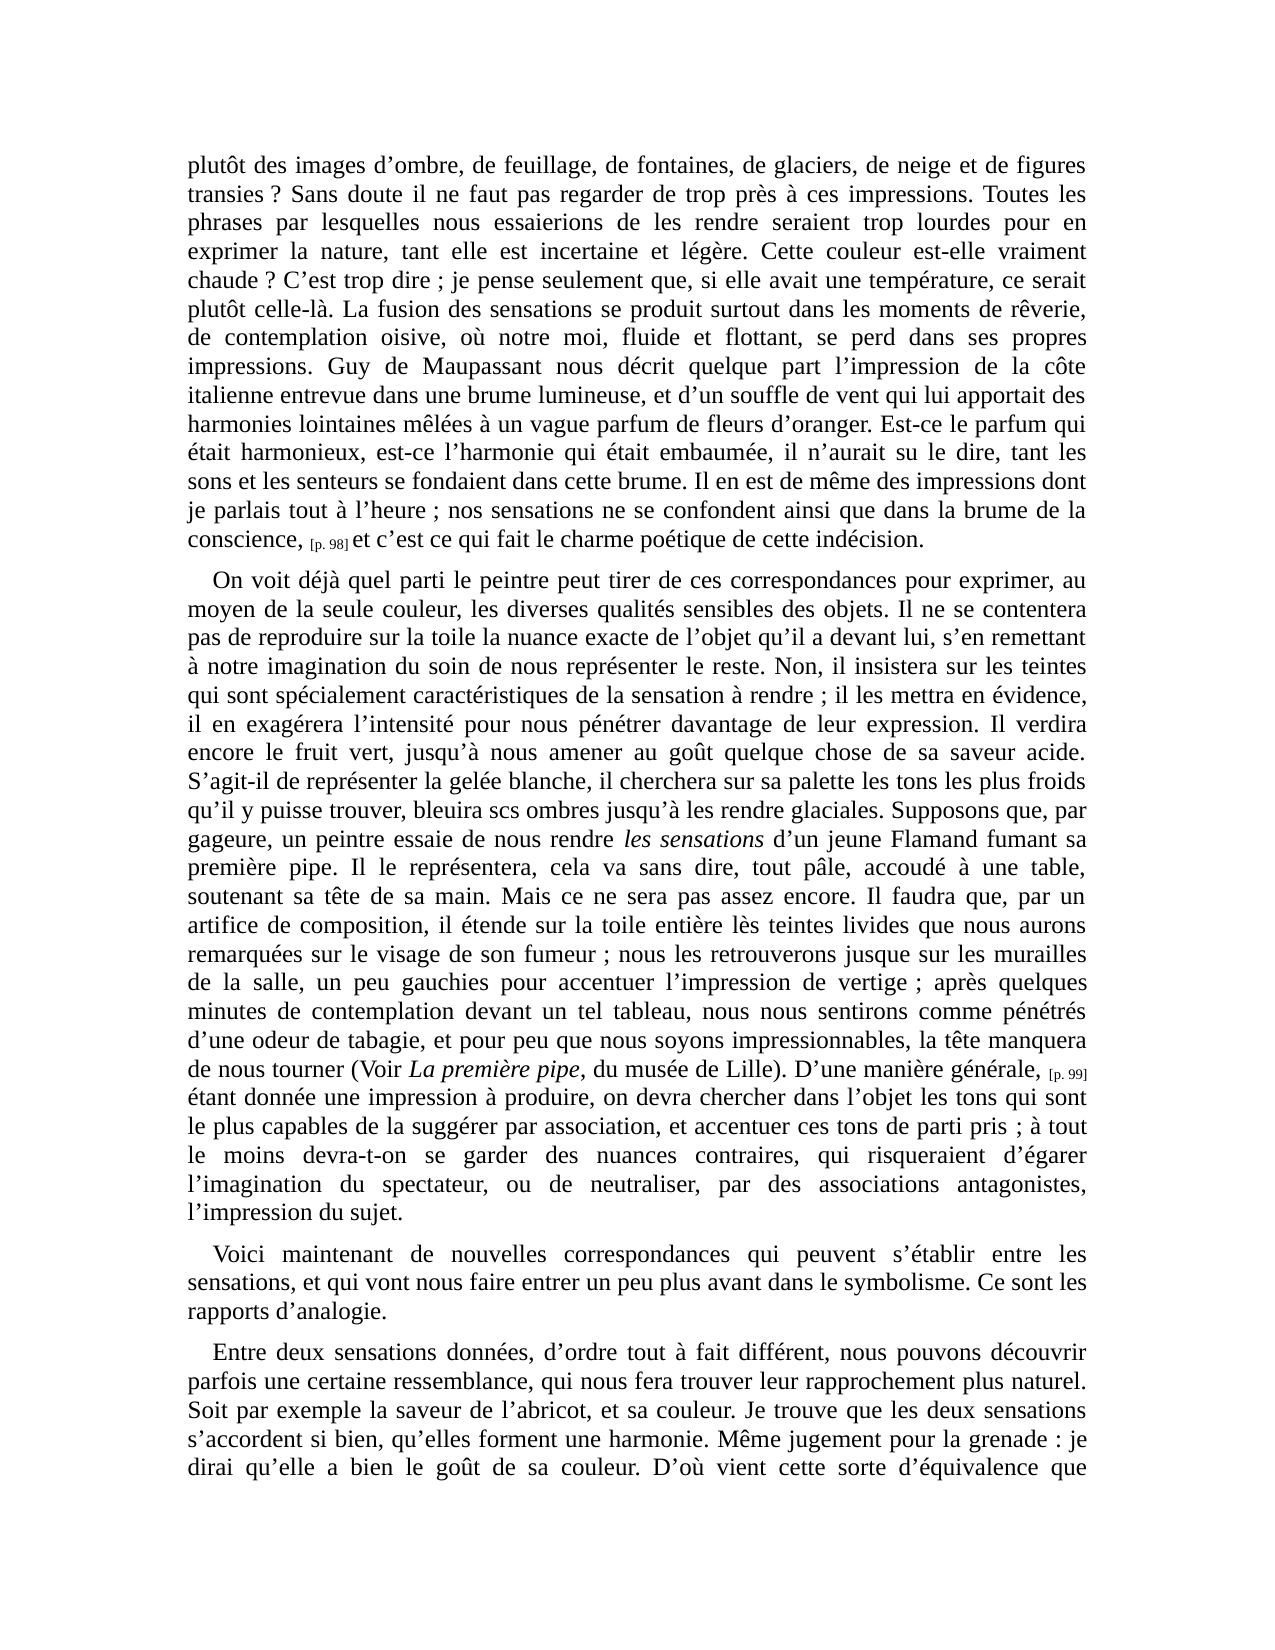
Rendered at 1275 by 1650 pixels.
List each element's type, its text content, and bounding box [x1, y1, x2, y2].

text Entre deux sensations données, d’ordre tout à fait différent, nous pouvons découvrir parfois une certaine ressemblance, qui nous fera trouver leur rapprochement plus naturel. Soit par exemple la saveur de l’abricot, et sa couleur. Je trouve que les deux sensations s’accordent si bien, qu’elles forment une harmonie. Même jugement pour la grenade : je dirai qu’elle a bien le goût de sa couleur. D’où vient cette sorte d’équivalence que [187, 1337, 1087, 1481]
text Voici maintenant de nouvelles correspondances qui peuvent s’établir entre les sensations, et qui vont nous faire entrer un peu plus avant dans le symbolisme. Ce sont les rapports d’analogie. [187, 1239, 1087, 1325]
text On voit déjà quel parti le peintre peut tirer de ces correspondances pour exprimer, au moyen de la seule couleur, les diverses qualités sensibles des objets. Il ne se contentera pas de reproduire sur la toile la nuance exacte de l’objet qu’il a devant lui, s’en remettant à notre imagination du soin de nous représenter le reste. Non, il insistera sur les teintes qui sont spécialement caractéristiques de la sensation à rendre ; il les mettra en évidence, il en exagérera l’intensité pour nous pénétrer davantage de leur expression. Il verdira encore le fruit vert, jusqu’à nous amener au goût quelque chose de sa saveur acide. S’agit-il de représenter la gelée blanche, il cherchera sur sa palette les tons les plus froids qu’il y puisse trouver, bleuira scs ombres jusqu’à les rendre glaciales. Supposons que, par gageure, un peintre essaie de nous rendre les sensations d’un jeune Flamand fumant sa première pipe. Il le représentera, cela va sans dire, tout pâle, accoudé à une table, soutenant sa tête de sa main. Mais ce ne sera pas assez encore. Il faudra que, par un artifice de composition, il étende sur la toile entière lès teintes livides que nous aurons remarquées sur le visage de son fumeur ; nous les retrouverons jusque sur les murailles de la salle, un peu gauchies pour accentuer l’impression de vertige ; après quelques minutes de contemplation devant un tel tableau, nous nous sentirons comme pénétrés d’une odeur de tabagie, et pour peu que nous soyons impressionnables, la tête manquera de nous tourner (Voir La première pipe, du musée de Lille). D’une manière générale, [p. 99] étant donnée une impression à produire, on devra chercher dans l’objet les tons qui sont le plus capables de la suggérer par association, et accentuer ces tons de parti pris ; à tout le moins devra-t-on se garder des nuances contraires, qui risqueraient d’égarer l’imagination du spectateur, ou de neutraliser, par des associations antagonistes, l’impression du sujet. [187, 565, 1087, 1226]
text plutôt des images d’ombre, de feuillage, de fontaines, de glaciers, de neige et de figures transies ? Sans doute il ne faut pas regarder de trop près à ces impressions. Toutes les phrases par lesquelles nous essaierions de les rendre seraient trop lourdes pour en exprimer la nature, tant elle est incertaine et légère. Cette couleur est-elle vraiment chaude ? C’est trop dire ; je pense seulement que, si elle avait une température, ce serait plutôt celle-là. La fusion des sensations se produit surtout dans les moments de rêverie, de contemplation oisive, où notre moi, fluide et flottant, se perd dans ses propres impressions. Guy de Maupassant nous décrit quelque part l’impression de la côte italienne entrevue dans une brume lumineuse, et d’un souffle de vent qui lui apportait des harmonies lointaines mêlées à un vague parfum de fleurs d’oranger. Est-ce le parfum qui était harmonieux, est-ce l’harmonie qui était embaumée, il n’aurait su le dire, tant les sons et les senteurs se fondaient dans cette brume. Il en est de même des impressions dont je parlais tout à l’heure ; nos sensations ne se confondent ainsi que dans la brume de la conscience, [p. 98] et c’est ce qui fait le charme poétique de cette indécision. [187, 150, 1087, 552]
